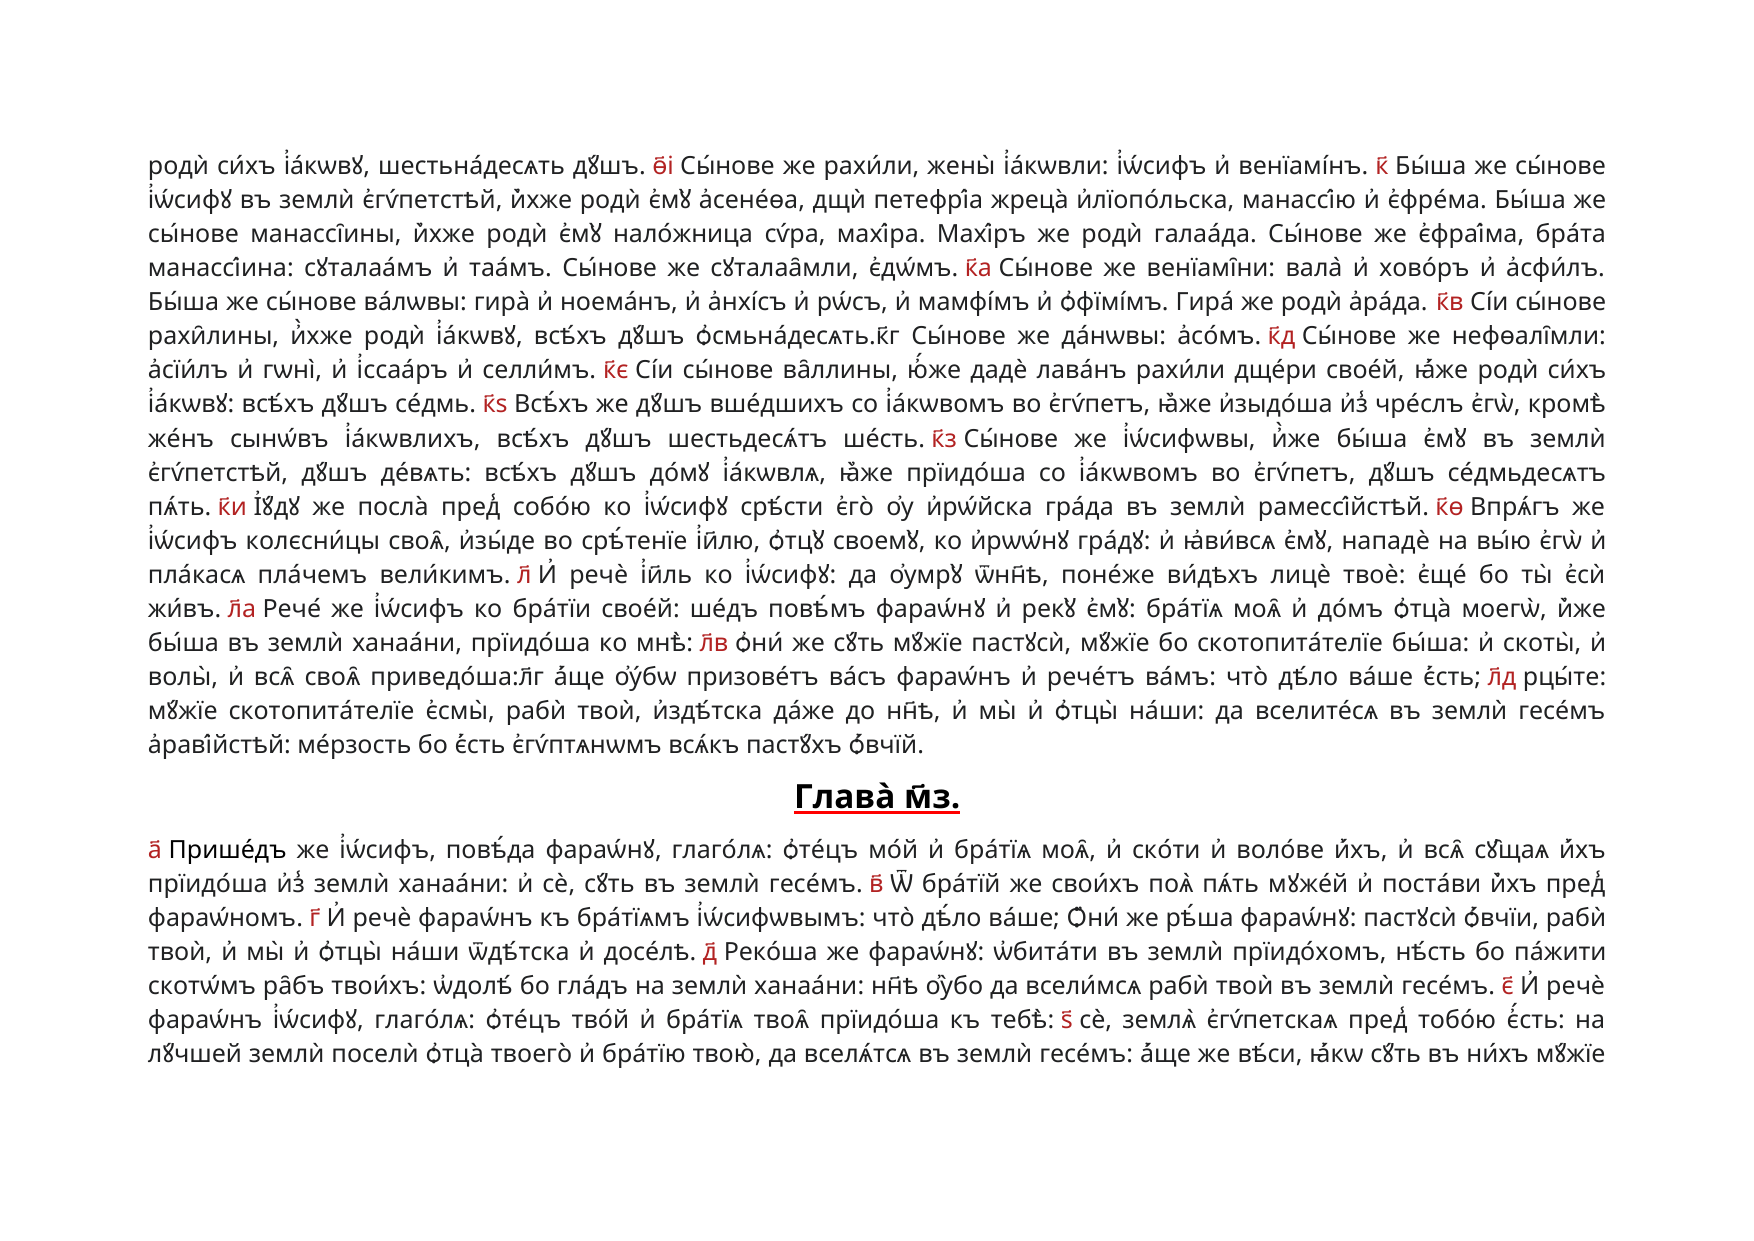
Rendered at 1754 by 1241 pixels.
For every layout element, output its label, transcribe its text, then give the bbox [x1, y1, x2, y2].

text родѝ си́хъ і҆а́кѡвꙋ, шестьна́десѧть дꙋ́шъ. ѳ҃і Сы́нове же рахи́ли, жены̀ і҆а́кѡвли: і҆ѡ́сифъ и҆ венїамі́нъ. к҃ Бы́ша же сы́нове і҆ѡ́сифꙋ въ землѝ є҆гѵ́петстѣй, и҆̀хже родѝ є҆мꙋ̀ а҆сене́ѳа, дщѝ петефрі́а жреца̀ и҆лїопо́льска, манассі́ю и҆ є҆фре́ма. Бы́ша же сы́нове манассі̑ины, и҆̀хже родѝ є҆мꙋ̀ нало́жница сѵ́ра, махі́ра. Махі́ръ же родѝ галаа́да. Сы́нове же є҆фраі́ма, бра́та манассі́ина: сꙋталаа́мъ и҆ таа́мъ. Сы́нове же сꙋталаа̑мли, є҆дѡ́мъ. к҃а Сы́нове же венїамі̑ни: вала̀ и҆ хово́ръ и҆ а҆сфи́лъ. Бы́ша же сы́нове ва́лѡвы: гира̀ и҆ ноема́нъ, и҆ а҆нхі́съ и҆ рѡ́съ, и҆ мамфі́мъ и҆ ѻ҆фїмі́мъ. Гира́ же родѝ а҆ра́да. к҃в Сі́и сы́нове рахи̑лины, и҆̀хже родѝ і҆а́кѡвꙋ, всѣ́хъ дꙋ́шъ ѻ҆смьна́десѧть.к҃г Сы́нове же да́нѡвы: а҆со́мъ. к҃д Сы́нове же нефѳалі̑мли: а҆сїи́лъ и҆ гѡні̀, и҆ і҆ссаа́ръ и҆ селли́мъ. к҃є Сі́и сы́нове ва̑ллины, ю҆́же дадѐ лава́нъ рахи́ли дще́ри свое́й, ꙗ҆́же родѝ си́хъ і҆а́кѡвꙋ: всѣ́хъ дꙋ́шъ се́дмь. к҃ѕ Всѣ́хъ же дꙋ́шъ вше́дшихъ со і҆а́кѡвомъ во є҆гѵ́петъ, ꙗ҆̀же и҆зыдо́ша и҆з̾ чре́слъ є҆гѡ̀, кромѣ̀ же́нъ сынѡ́въ і҆а́кѡвлихъ, всѣ́хъ дꙋ́шъ шестьдесѧ́тъ ше́сть. к҃з Сы́нове же і҆ѡ́сифѡвы, и҆̀же бы́ша є҆мꙋ̀ въ землѝ є҆гѵ́петстѣй, дꙋ́шъ де́вѧть: всѣ́хъ дꙋ́шъ до́мꙋ і҆а́кѡвлѧ, ꙗ҆̀же прїидо́ша со і҆а́кѡвомъ во є҆гѵ́петъ, дꙋ́шъ се́дмьдесѧтъ пѧ́ть. к҃и І҆ꙋ́дꙋ же посла̀ пред̾ собо́ю ко і҆ѡ́сифꙋ срѣ́сти є҆го̀ ѹ҆ и҆рѡ́йска гра́да въ землѝ рамессі́йстѣй. к҃ѳ Впрѧ́гъ же і҆ѡ́сифъ колєсни́цы своѧ̑, и҆зы́де во срѣ́тенїе і҆и҃лю, ѻ҆тцꙋ̀ своемꙋ̀, ко и҆рѡѡ́нꙋ гра́дꙋ: и҆ ꙗ҆ви́всѧ є҆мꙋ̀, нападѐ на вы́ю є҆гѡ̀ и҆ пла́касѧ пла́чемъ вели́кимъ. л҃ И҆ речѐ і҆и҃ль ко і҆ѡ́сифꙋ: да ѹ҆мрꙋ̀ ѿнн҃ѣ, поне́же ви́дѣхъ лицѐ твоѐ: є҆ще́ бо ты̀ є҆сѝ жи́въ. л҃а Рече́ же і҆ѡ́сифъ ко бра́тїи свое́й: ше́дъ повѣ́мъ фараѡ́нꙋ и҆ рекꙋ̀ є҆мꙋ̀: бра́тїѧ моѧ̑ и҆ до́мъ ѻ҆тца̀ моегѡ̀, и҆̀же бы́ша въ землѝ ханаа́ни, прїидо́ша ко мнѣ̀: л҃в ѻ҆ни́ же сꙋ́ть мꙋ́жїе пастꙋсѝ, мꙋ́жїе бо скотопита́телїе бы́ша: и҆ скоты̀, и҆ волы̀, и҆ всѧ̑ своѧ̑ приведо́ша:л҃г а҆́ще ѹ҆́бѡ призове́тъ ва́съ фараѡ́нъ и҆ рече́тъ ва́мъ: что̀ дѣ́ло ва́ше є҆́сть; л҃д рцы́те: мꙋ́жїе скотопита́телїе є҆смы̀, рабѝ твоѝ, и҆здѣ́тска да́же до нн҃ѣ, и҆ мы̀ и҆ ѻ҆тцы̀ на́ши: да вселите́сѧ въ землѝ гесе́мъ а҆раві́йстѣй: ме́рзость бо є҆́сть є҆гѵ́птѧнѡмъ всѧ́къ пастꙋ́хъ ѻ҆́вчїй. [148, 148, 1606, 761]
text а҃ Прише́дъ же і҆ѡ́сифъ, повѣ́да фараѡ́нꙋ, глаго́лѧ: ѻ҆те́цъ мо́й и҆ бра́тїѧ моѧ̑, и҆ ско́ти и҆ воло́ве и҆́хъ, и҆ всѧ̑ сꙋ̑щаѧ и҆́хъ прїидо́ша и҆з̾ землѝ ханаа́ни: и҆ сѐ, сꙋ́ть въ землѝ гесе́мъ. в҃ Ѿ бра́тїй же свои́хъ поѧ̀ пѧ́ть мꙋже́й и҆ поста́ви и҆̀хъ пред̾ фараѡ́номъ. г҃ И҆ речѐ фараѡ́нъ къ бра́тїѧмъ і҆ѡ́сифѡвымъ: что̀ дѣ́ло ва́ше; Ѻ҆ни́ же рѣ́ша фараѡ́нꙋ: пастꙋсѝ ѻ҆́вчїи, рабѝ твоѝ, и҆ мы̀ и҆ ѻ҆тцы̀ на́ши ѿдѣ́тска и҆ досе́лѣ. д҃ Реко́ша же фараѡ́нꙋ: ѡ҆бита́ти въ землѝ прїидо́хомъ, нѣ́сть бо па́жити скотѡ́мъ ра̑бъ твои́хъ: ѡ҆долѣ́ бо гла́дъ на землѝ ханаа́ни: нн҃ѣ ѹ҆̀бо да всели́мсѧ рабѝ твоѝ въ землѝ гесе́мъ. є҃ И҆ речѐ фараѡ́нъ і҆ѡ́сифꙋ, глаго́лѧ: ѻ҆те́цъ тво́й и҆ бра́тїѧ твоѧ̑ прїидо́ша къ тебѣ̀: ѕ҃ сѐ, землѧ̀ є҆гѵ́петскаѧ пред̾ тобо́ю є҆́сть: на лꙋ́чшей землѝ поселѝ ѻ҆тца̀ твоего̀ и҆ бра́тїю твою̀, да вселѧ́тсѧ въ землѝ гесе́мъ: а҆́ще же вѣ́си, ꙗ҆́кѡ сꙋ́ть въ ни́хъ мꙋ́жїе [148, 831, 1606, 1070]
text Глава̀ м҃з. [148, 773, 1606, 819]
